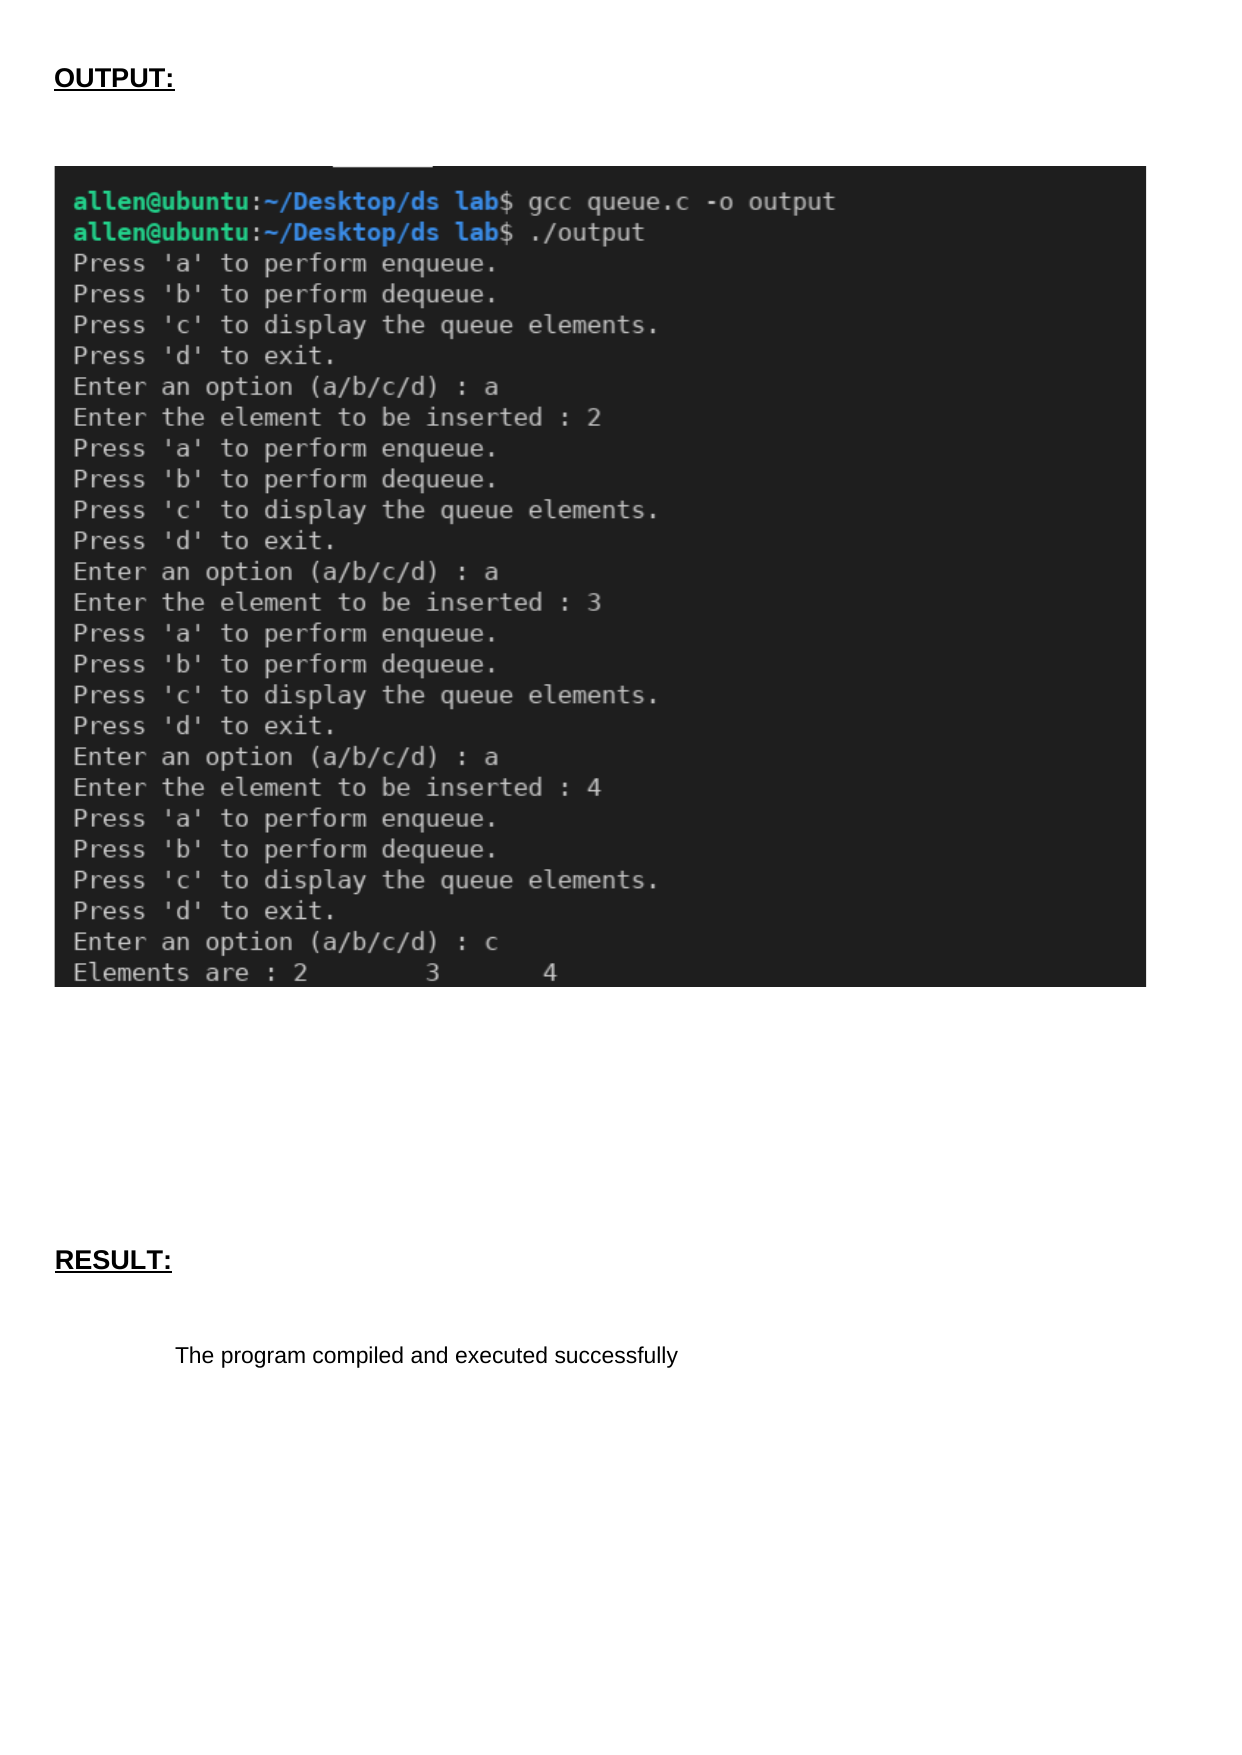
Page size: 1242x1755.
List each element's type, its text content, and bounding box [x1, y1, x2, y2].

text The program compiled and executed successfully [54, 1338, 1146, 1369]
text OUTPUT: [54, 62, 1146, 93]
text RESULT: [54, 1244, 1146, 1275]
